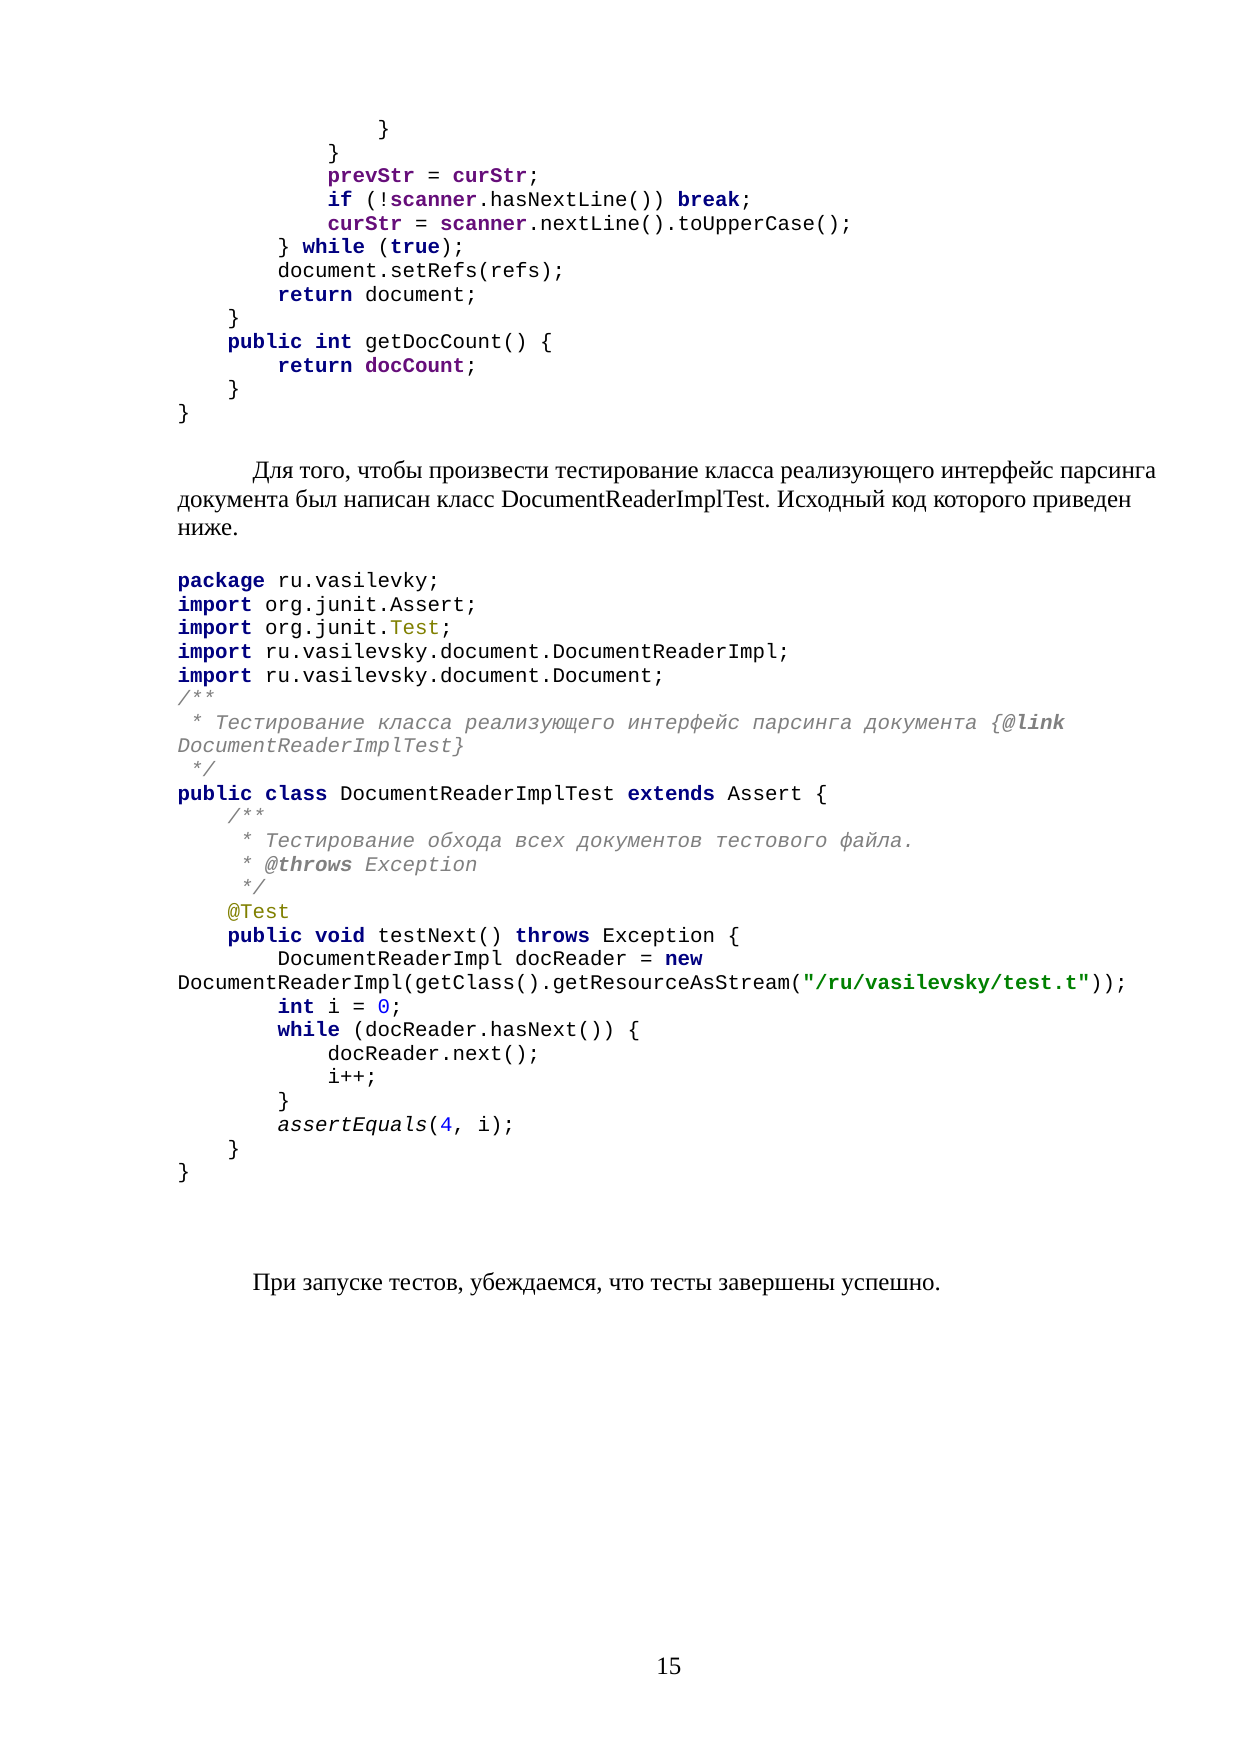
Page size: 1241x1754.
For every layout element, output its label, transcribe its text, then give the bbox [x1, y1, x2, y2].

text } [177, 142, 1181, 165]
text import ru.vasilevsky.document.Document; [177, 664, 1181, 688]
text } [177, 402, 1181, 426]
text if (!scanner.hasNextLine()) break; [177, 189, 1181, 213]
text package ru.vasilevky; [177, 570, 1181, 594]
text } [177, 307, 1181, 331]
text import org.junit.Test; [177, 617, 1181, 641]
text @Test [177, 901, 1181, 925]
text } while (true); [177, 236, 1181, 260]
text } [177, 1137, 1181, 1161]
text При запуске тестов, убеждаемся, что тесты завершены успешно. [177, 1267, 1181, 1295]
text */ [177, 877, 1181, 901]
text DocumentReaderImpl docReader = new DocumentReaderImpl(getClass().getResourceAsStream("/ru/vasilevsky/test.t")); [177, 948, 1181, 996]
text assertEquals(4, i); [177, 1114, 1181, 1137]
text import ru.vasilevsky.document.DocumentReaderImpl; [177, 641, 1181, 664]
text } [177, 1090, 1181, 1114]
text prevStr = curStr; [177, 165, 1181, 189]
text * Тестирование обхода всех документов тестового файла. [177, 830, 1181, 854]
text public int getDocCount() { [177, 331, 1181, 354]
text } [177, 1161, 1181, 1185]
text docReader.next(); [177, 1043, 1181, 1067]
text } [177, 118, 1181, 142]
text public void testNext() throws Exception { [177, 925, 1181, 948]
text /** [177, 806, 1181, 830]
text while (docReader.hasNext()) { [177, 1019, 1181, 1043]
text Для того, чтобы произвести тестирование класса реализующего интерфейс парсинга документа был написан класс DocumentReaderImplTest. Исходный код которого приведен ниже. [177, 455, 1181, 541]
text } [177, 378, 1181, 402]
text curStr = scanner.nextLine().toUpperCase(); [177, 213, 1181, 236]
text * Тестирование класса реализующего интерфейс парсинга документа {@link DocumentReaderImplTest} [177, 712, 1181, 759]
text /** [177, 688, 1181, 712]
text i++; [177, 1067, 1181, 1090]
text int i = 0; [177, 996, 1181, 1019]
text */ [177, 759, 1181, 783]
text * @throws Exception [177, 854, 1181, 877]
text import org.junit.Assert; [177, 594, 1181, 617]
text public class DocumentReaderImplTest extends Assert { [177, 783, 1181, 806]
text return document; [177, 284, 1181, 307]
text return docCount; [177, 354, 1181, 378]
text document.setRefs(refs); [177, 260, 1181, 284]
